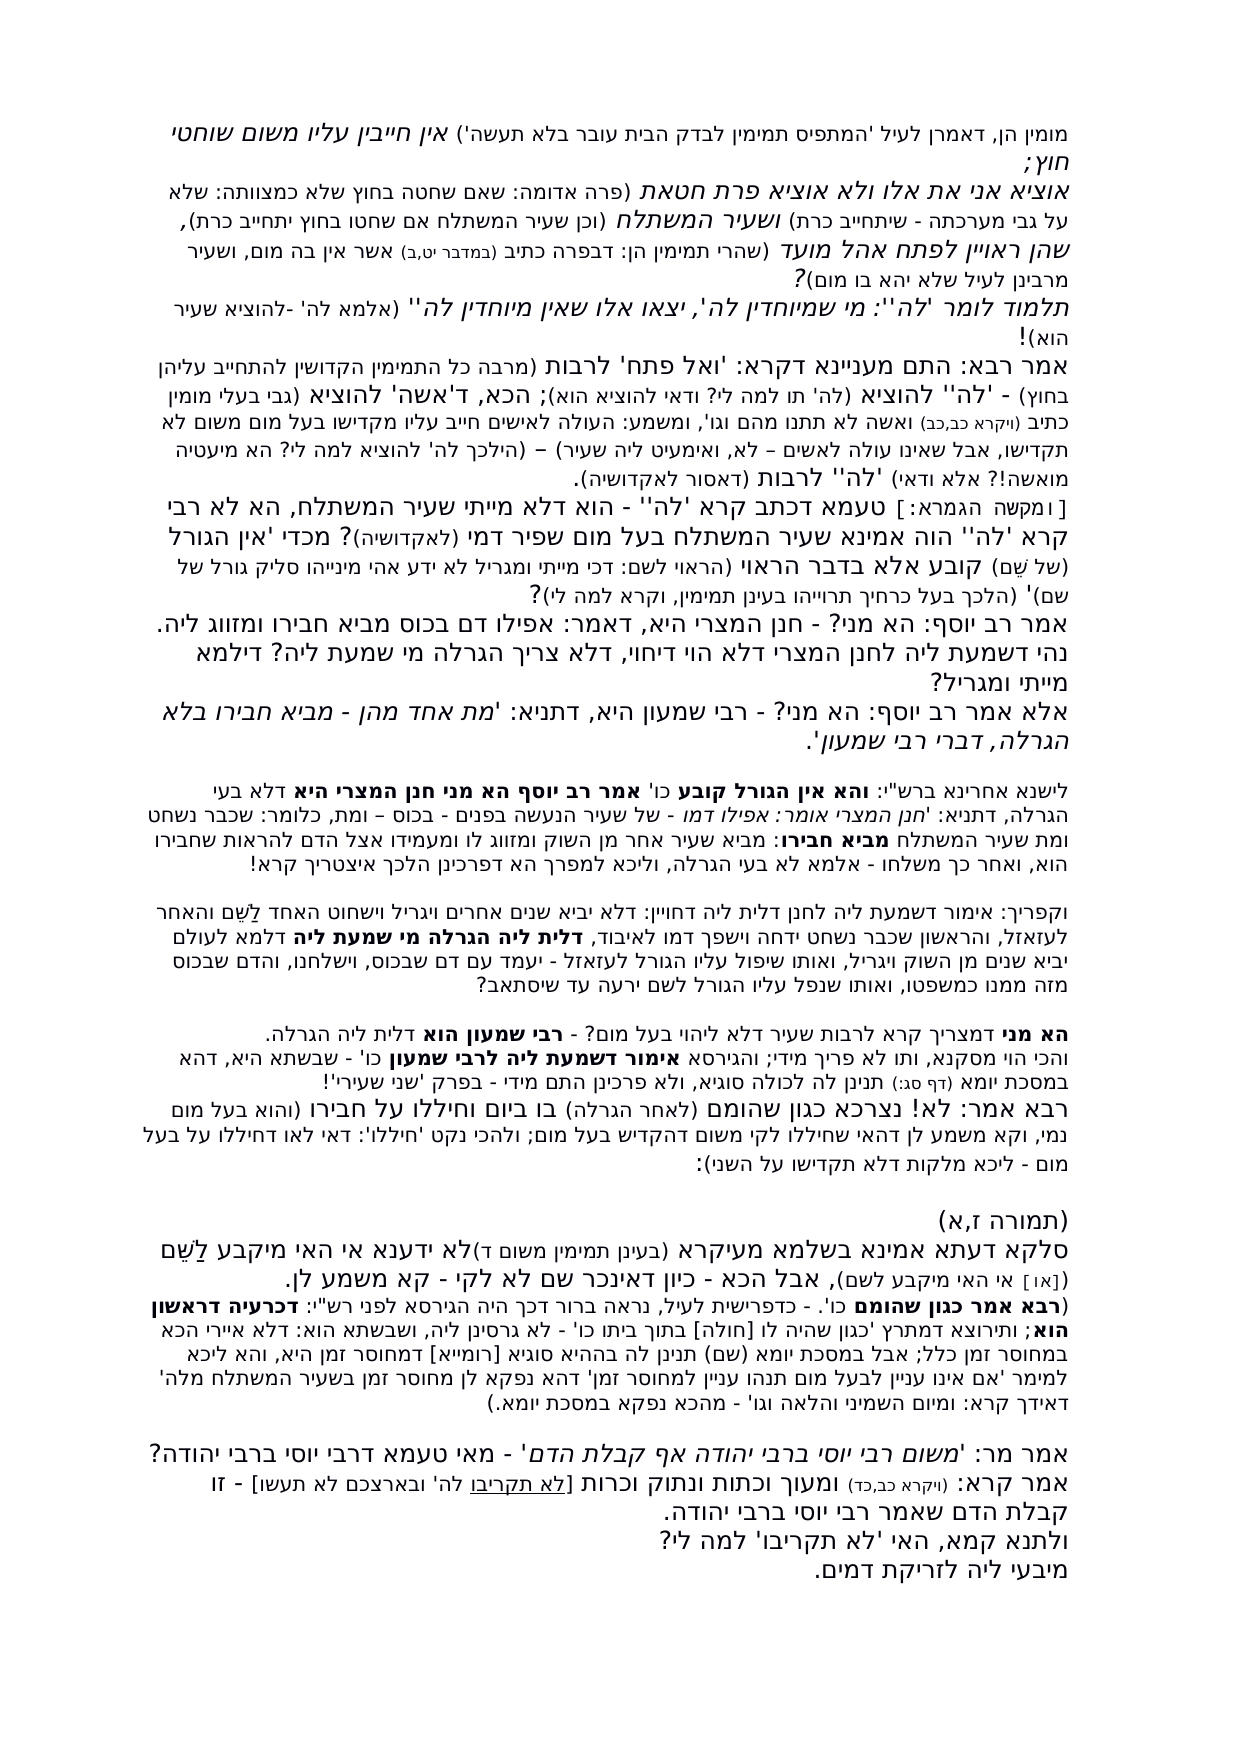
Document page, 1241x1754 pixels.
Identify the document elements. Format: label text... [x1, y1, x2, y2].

text [ומקשה הגמרא:] טעמא דכתב קרא 'לה'' - הוא דלא מייתי שעיר המשתלח, הא לא רבי קרא 'לה'' הוה אמינא שעיר המשתלח בעל מום שפיר דמי (לאקדושיה)? מכדי 'אין הגורל (של שֵׁם) קובע אלא בדבר הראוי (הראוי לשם: דכי מייתי ומגריל לא ידע אהי מינייהו סליק גורל של שם)' (הלכך בעל כרחיך תרוייהו בעינן תמימין, וקרא למה לי)? [142, 492, 1069, 609]
text (תמורה ז,א) [142, 1206, 1069, 1235]
text רבא אמר: לא! נצרכא כגון שהומם (לאחר הגרלה) בו ביום וחיללו על חבירו (והוא בעל מום נמי, וקא משמע לן דהאי שחיללו לקי משום דהקדיש בעל מום; ולהכי נקט 'חיללו': דאי לאו דחיללו על בעל מום - ליכא מלקות דלא תקדישו על השני): [142, 1094, 1069, 1177]
text הא מני דמצריך קרא לרבות שעיר דלא ליהוי בעל מום? - רבי שמעון הוא דלית ליה הגרלה. [142, 1022, 1069, 1046]
text נהי דשמעת ליה לחנן המצרי דלא הוי דיחוי, דלא צריך הגרלה מי שמעת ליה? דילמא מייתי ומגריל? [142, 638, 1069, 697]
text אוציא אני את אלו ולא אוציא פרת חטאת (פרה אדומה: שאם שחטה בחוץ שלא כמצוותה: שלא על גבי מערכתה - שיתחייב כרת) ושעיר המשתלח (וכן שעיר המשתלח אם שחטו בחוץ יתחייב כרת), שהן ראויין לפתח אהל מועד (שהרי תמימין הן: דבפרה כתיב (במדבר יט,ב) אשר אין בה מום, ושעיר מרבינן לעיל שלא יהא בו מום)? [142, 176, 1069, 293]
text מיבעי ליה לזריקת דמים. [142, 1556, 1069, 1585]
text (רבא אמר כגון שהומם כו'. - כדפרישית לעיל, נראה ברור דכך היה הגירסא לפני רש"י: דכרעיה דראשון הוא; ותירוצא דמתרץ 'כגון שהיה לו [חולה] בתוך ביתו כו' - לא גרסינן ליה, ושבשתא הוא: דלא איירי הכא במחוסר זמן כלל; אבל במסכת יומא (שם) תנינן לה בההיא סוגיא [רומייא] דמחוסר זמן היא, והא ליכא למימר 'אם אינו עניין לבעל מום תנהו עניין למחוסר זמן' דהא נפקא לן מחוסר זמן בשעיר המשתלח מלה' דאידך קרא: ומיום השמיני והלאה וגו' - מהכא נפקא במסכת יומא.) [142, 1294, 1069, 1415]
text סלקא דעתא אמינא בשלמא מעיקרא (בעינן תמימין משום ד)לא ידענא אי האי מיקבע לַשֵּׁם ([או] אי האי מיקבע לשם), אבל הכא - כיון דאינכר שם לא לקי - קא משמע לן. [142, 1235, 1069, 1294]
text והכי הוי מסקנא, ותו לא פריך מידי; והגירסא אימור דשמעת ליה לרבי שמעון כו' - שבשתא היא, דהא במסכת יומא (דף סג:) תנינן לה לכולה סוגיא, ולא פרכינן התם מידי - בפרק 'שני שעירי'! [142, 1046, 1069, 1094]
text תלמוד לומר 'לה'': מי שמיוחדין לה', יצאו אלו שאין מיוחדין לה'' (אלמא לה' -להוציא שעיר הוא)! [142, 293, 1069, 351]
text לישנא אחרינא ברש"י: והא אין הגורל קובע כו' אמר רב יוסף הא מני חנן המצרי היא דלא בעי הגרלה, דתניא: 'חנן המצרי אומר: אפילו דמו - של שעיר הנעשה בפנים - בכוס – ומת, כלומר: שכבר נשחט ומת שעיר המשתלח מביא חבירו: מביא שעיר אחר מן השוק ומזווג לו ומעמידו אצל הדם להראות שחבירו הוא, ואחר כך משלחו - אלמא לא בעי הגרלה, וליכא למפרך הא דפרכינן הלכך איצטריך קרא! [142, 779, 1069, 876]
text מומין הן, דאמרן לעיל 'המתפיס תמימין לבדק הבית עובר בלא תעשה') אין חייבין עליו משום שוחטי חוץ; [142, 118, 1069, 176]
text אלא אמר רב יוסף: הא מני? - רבי שמעון היא, דתניא: 'מת אחד מהן - מביא חבירו בלא הגרלה, דברי רבי שמעון'. [142, 697, 1069, 755]
text אמר רבא: התם מעניינא דקרא: 'ואל פתח' לרבות (מרבה כל התמימין הקדושין להתחייב עליהן בחוץ) - 'לה'' להוציא (לה' תו למה לי? ודאי להוציא הוא); הכא, ד'אשה' להוציא (גבי בעלי מומין כתיב (ויקרא כב,כב) ואשה לא תתנו מהם וגו', ומשמע: העולה לאישים חייב עליו מקדישו בעל מום משום לא תקדישו, אבל שאינו עולה לאשים – לא, ואימעיט ליה שעיר) – (הילכך לה' להוציא למה לי? הא מיעטיה מואשה!? אלא ודאי) 'לה'' לרבות (דאסור לאקדושיה). [142, 351, 1069, 492]
text ולתנא קמא, האי 'לא תקריבו' למה לי? [142, 1527, 1069, 1556]
text אמר קרא: (ויקרא כב,כד) ומעוך וכתות ונתוק וכרות [לא תקריבו לה' ובארצכם לא תעשו] - זו קבלת הדם שאמר רבי יוסי ברבי יהודה. [142, 1468, 1069, 1527]
text וקפריך: אימור דשמעת ליה לחנן דלית ליה דחויין: דלא יביא שנים אחרים ויגריל וישחוט האחד לַשֵּׁם והאחר לעזאזל, והראשון שכבר נשחט ידחה וישפך דמו לאיבוד, דלית ליה הגרלה מי שמעת ליה דלמא לעולם יביא שנים מן השוק ויגריל, ואותו שיפול עליו הגורל לעזאזל - יעמד עם דם שבכוס, וישלחנו, והדם שבכוס מזה ממנו כמשפטו, ואותו שנפל עליו הגורל לשם ירעה עד שיסתאב? [142, 900, 1069, 997]
text אמר מר: 'משום רבי יוסי ברבי יהודה אף קבלת הדם' - מאי טעמא דרבי יוסי ברבי יהודה? [142, 1439, 1069, 1468]
text אמר רב יוסף: הא מני? - חנן המצרי היא, דאמר: אפילו דם בכוס מביא חבירו ומזווג ליה. [142, 609, 1069, 638]
